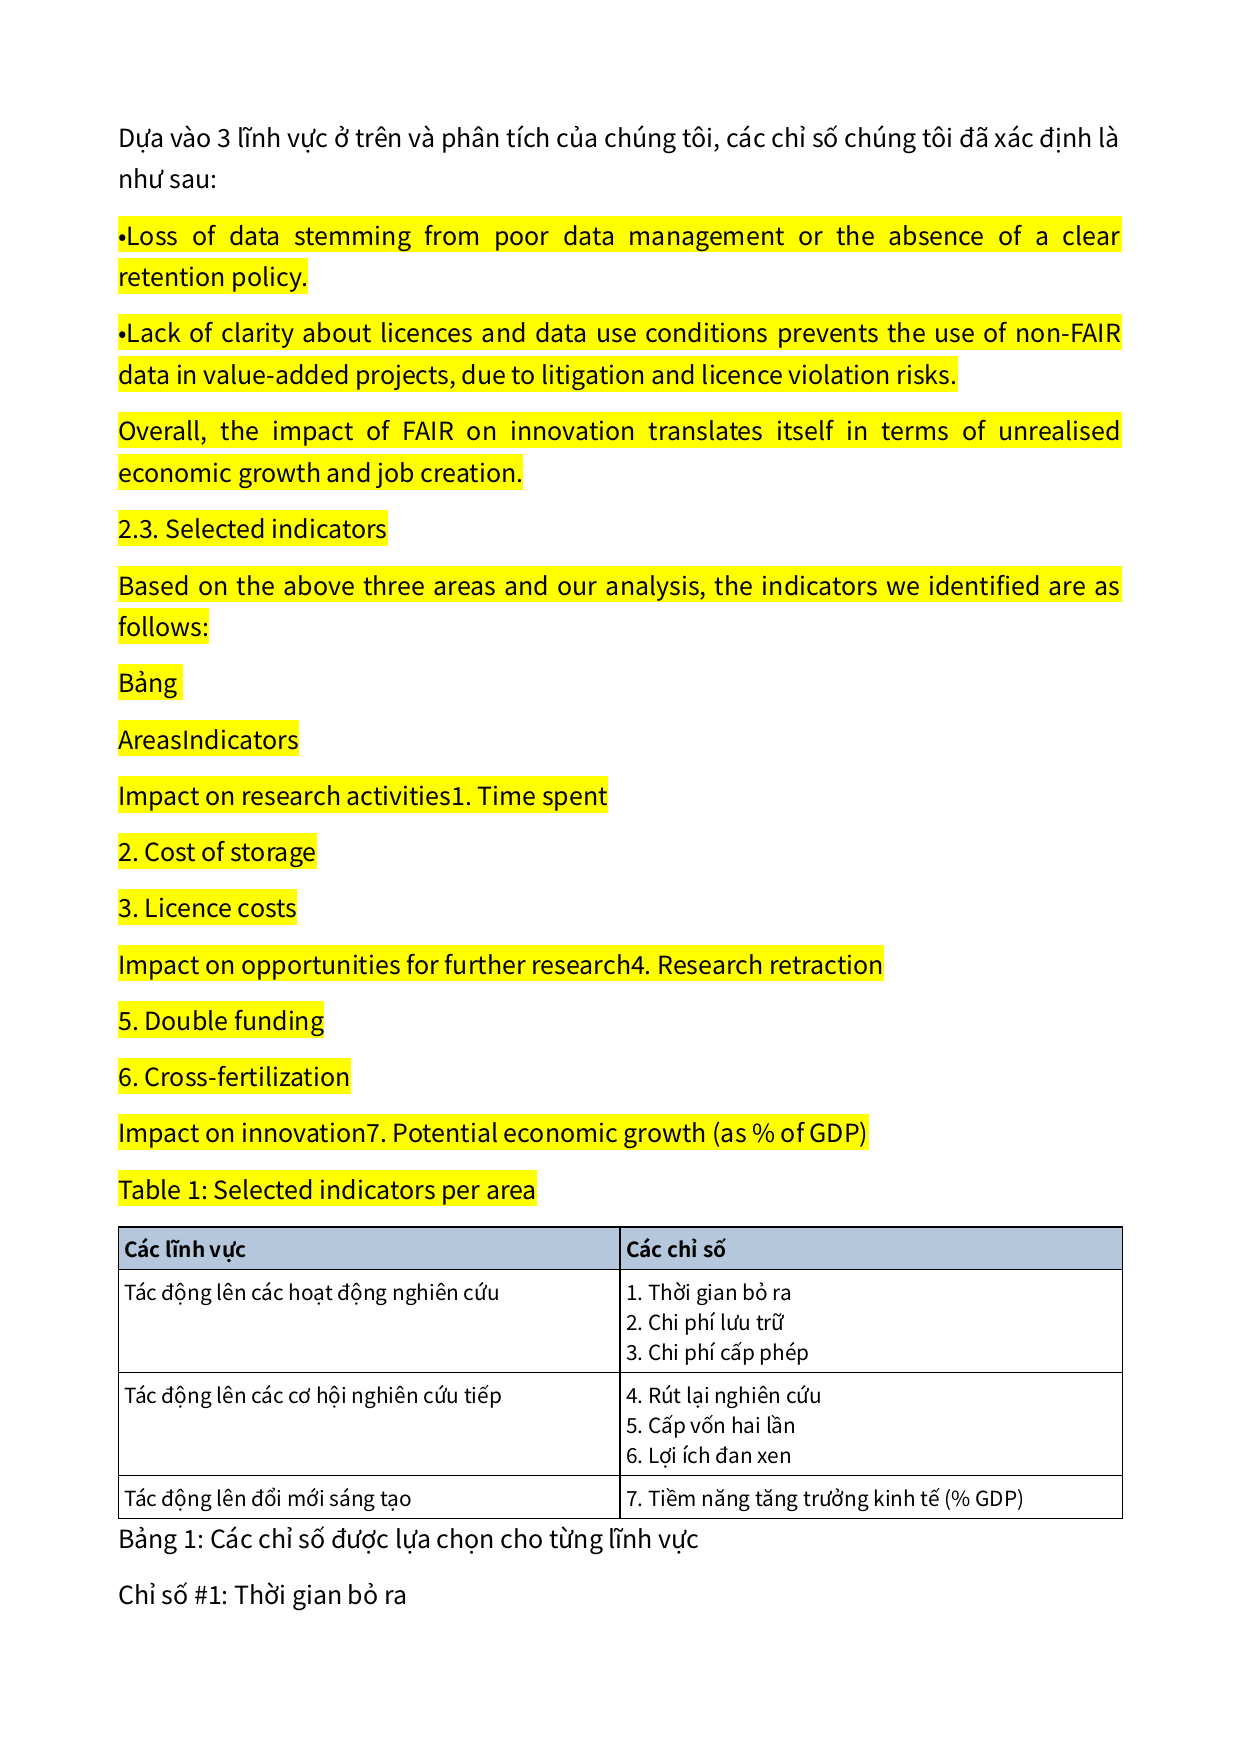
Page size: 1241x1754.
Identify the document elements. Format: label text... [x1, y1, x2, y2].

text AreasIndicators [118, 720, 1122, 756]
text 5. Double funding [118, 1001, 1122, 1038]
table_header Các chỉ số [621, 1228, 1122, 1269]
text Bảng 1: Các chỉ số được lựa chọn cho từng lĩnh vực [118, 1519, 1122, 1555]
text 3. Licence costs [118, 889, 1122, 925]
table_cell Tác động lên đổi mới sáng tạo [119, 1476, 619, 1518]
table_cell Tác động lên các cơ hội nghiên cứu tiếp [119, 1373, 619, 1475]
text Dựa vào 3 lĩnh vực ở trên và phân tích của chúng tôi, các chỉ số chúng tôi đã xác định là như sau: [118, 118, 1122, 196]
text Bảng [118, 664, 1122, 700]
table_cell 4. Rút lại nghiên cứu 5. Cấp vốn hai lần 6. Lợi ích đan xen [621, 1373, 1122, 1475]
text Overall, the impact of FAIR on innovation translates itself in terms of unrealised economic growth and job creation. [118, 412, 1122, 490]
text •Lack of clarity about licences and data use conditions prevents the use of non-FAIR data in value-added projects, due to litigation and licence violation risks. [118, 314, 1122, 392]
table_cell 7. Tiềm năng tăng trưởng kinh tế (% GDP) [621, 1476, 1122, 1518]
table_cell Tác động lên các hoạt động nghiên cứu [119, 1270, 619, 1372]
text Impact on innovation7. Potential economic growth (as % of GDP) [118, 1114, 1122, 1150]
text 2.3. Selected indicators [118, 510, 1122, 546]
text Table 1: Selected indicators per area [118, 1170, 1122, 1206]
text •Loss of data stemming from poor data management or the absence of a clear retention policy. [118, 216, 1122, 294]
text 2. Cost of storage [118, 833, 1122, 869]
text Based on the above three areas and our analysis, the indicators we identified are as follows: [118, 566, 1122, 644]
table_cell 1. Thời gian bỏ ra 2. Chi phí lưu trữ 3. Chi phí cấp phép [621, 1270, 1122, 1372]
text Chỉ số #1: Thời gian bỏ ra [118, 1575, 1122, 1612]
text Impact on research activities1. Time spent [118, 776, 1122, 813]
text 6. Cross-fertilization [118, 1058, 1122, 1094]
table_header Các lĩnh vực [119, 1228, 619, 1269]
text Impact on opportunities for further research4. Research retraction [118, 945, 1122, 981]
